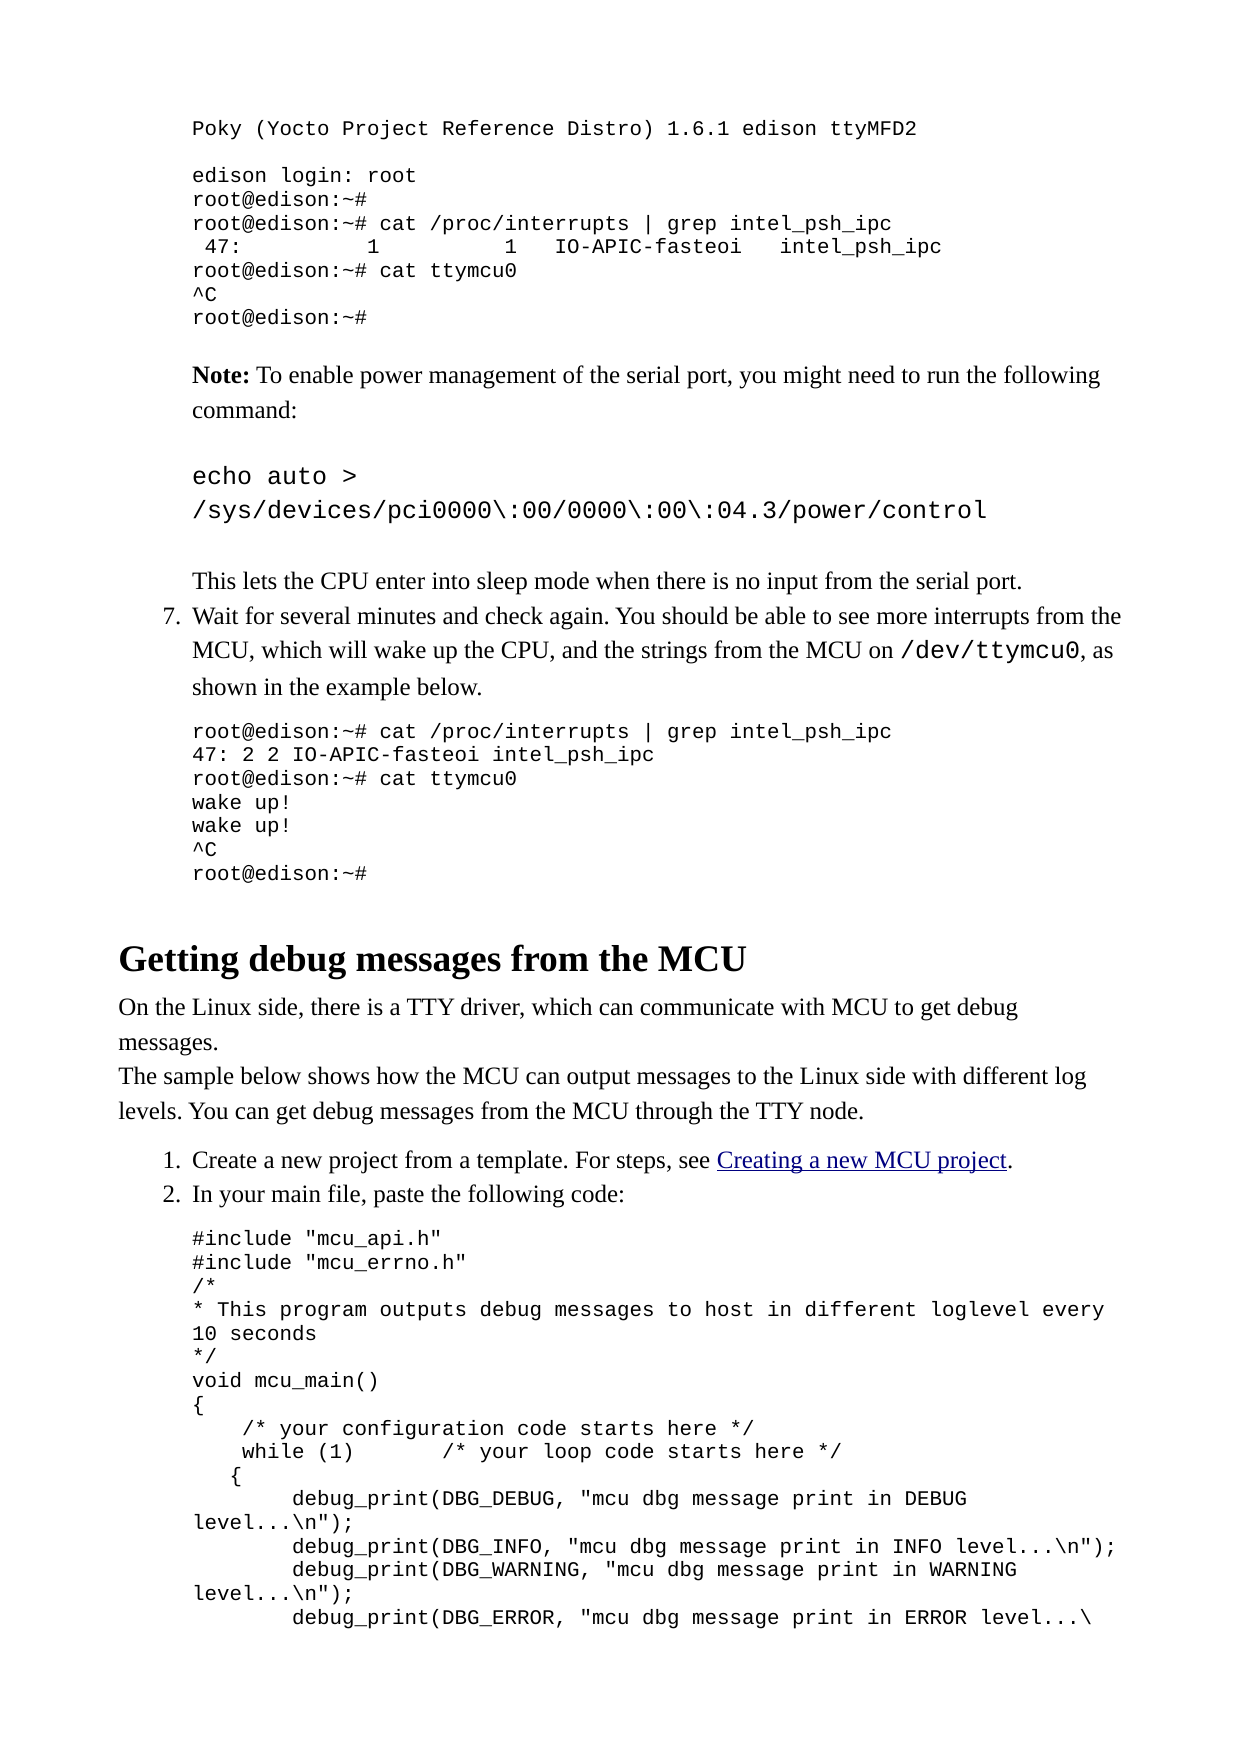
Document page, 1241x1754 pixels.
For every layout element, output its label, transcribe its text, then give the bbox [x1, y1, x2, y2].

list debug_print(DBG_DEBUG, "mcu dbg message print in DEBUG level...\n"); [162, 1488, 1122, 1536]
list root@edison:~# cat ttymcu0 [162, 260, 1122, 284]
list Wait for several minutes and check again. You should be able to see more interrupts from the MCU, which will wake up the CPU, and the strings from the MCU on /dev/ttymcu0, as shown in the example below. [162, 601, 1122, 701]
list { [162, 1465, 1122, 1488]
list wake up! [162, 815, 1122, 839]
list ^C [162, 839, 1122, 863]
list root@edison:~# cat ttymcu0 [162, 768, 1122, 792]
subtitle Getting debug messages from the MCU [118, 937, 1122, 980]
list root@edison:~# [162, 189, 1122, 213]
text On the Linux side, there is a TTY driver, which can communicate with MCU to get debug messages. The sample below shows how the MCU can output messages to the Linux side with different log levels. You can get debug messages from the MCU through the TTY node. [118, 992, 1122, 1124]
list void mcu_main() [162, 1370, 1122, 1394]
list wake up! [162, 792, 1122, 815]
list edison login: root [162, 165, 1122, 189]
list In your main file, paste the following code: [162, 1179, 1122, 1208]
list * This program outputs debug messages to host in different loglevel every 10 seconds [162, 1299, 1122, 1347]
list debug_print(DBG_WARNING, "mcu dbg message print in WARNING level...\n"); [162, 1559, 1122, 1607]
list root@edison:~# [162, 307, 1122, 331]
list ^C [162, 284, 1122, 307]
list while (1) /* your loop code starts here */ [162, 1441, 1122, 1465]
list debug_print(DBG_ERROR, "mcu dbg message print in ERROR level...\ [162, 1607, 1122, 1630]
list Poky (Yocto Project Reference Distro) 1.6.1 edison ttyMFD2 [162, 118, 1122, 142]
list Note: To enable power management of the serial port, you might need to run the following command: echo auto > /sys/devices/pci0000\:00/0000\:00\:04.3/power/control This lets the CPU enter into sleep mode when there is no input from the serial port. [162, 360, 1122, 595]
list */ [162, 1347, 1122, 1370]
list { [162, 1394, 1122, 1417]
list root@edison:~# cat /proc/interrupts | grep intel_psh_ipc [162, 721, 1122, 744]
list #include "mcu_api.h" [162, 1228, 1122, 1252]
list Create a new project from a template. For steps, see Creating a new MCU project. [162, 1145, 1122, 1173]
list root@edison:~# cat /proc/interrupts | grep intel_psh_ipc [162, 213, 1122, 236]
list /* your configuration code starts here */ [162, 1417, 1122, 1441]
list root@edison:~# [162, 863, 1122, 886]
list 47: 2 2 IO-APIC-fasteoi intel_psh_ipc [162, 744, 1122, 768]
list debug_print(DBG_INFO, "mcu dbg message print in INFO level...\n"); [162, 1536, 1122, 1559]
list #include "mcu_errno.h" [162, 1252, 1122, 1276]
list /* [162, 1276, 1122, 1299]
list 47: 1 1 IO-APIC-fasteoi intel_psh_ipc [162, 236, 1122, 260]
